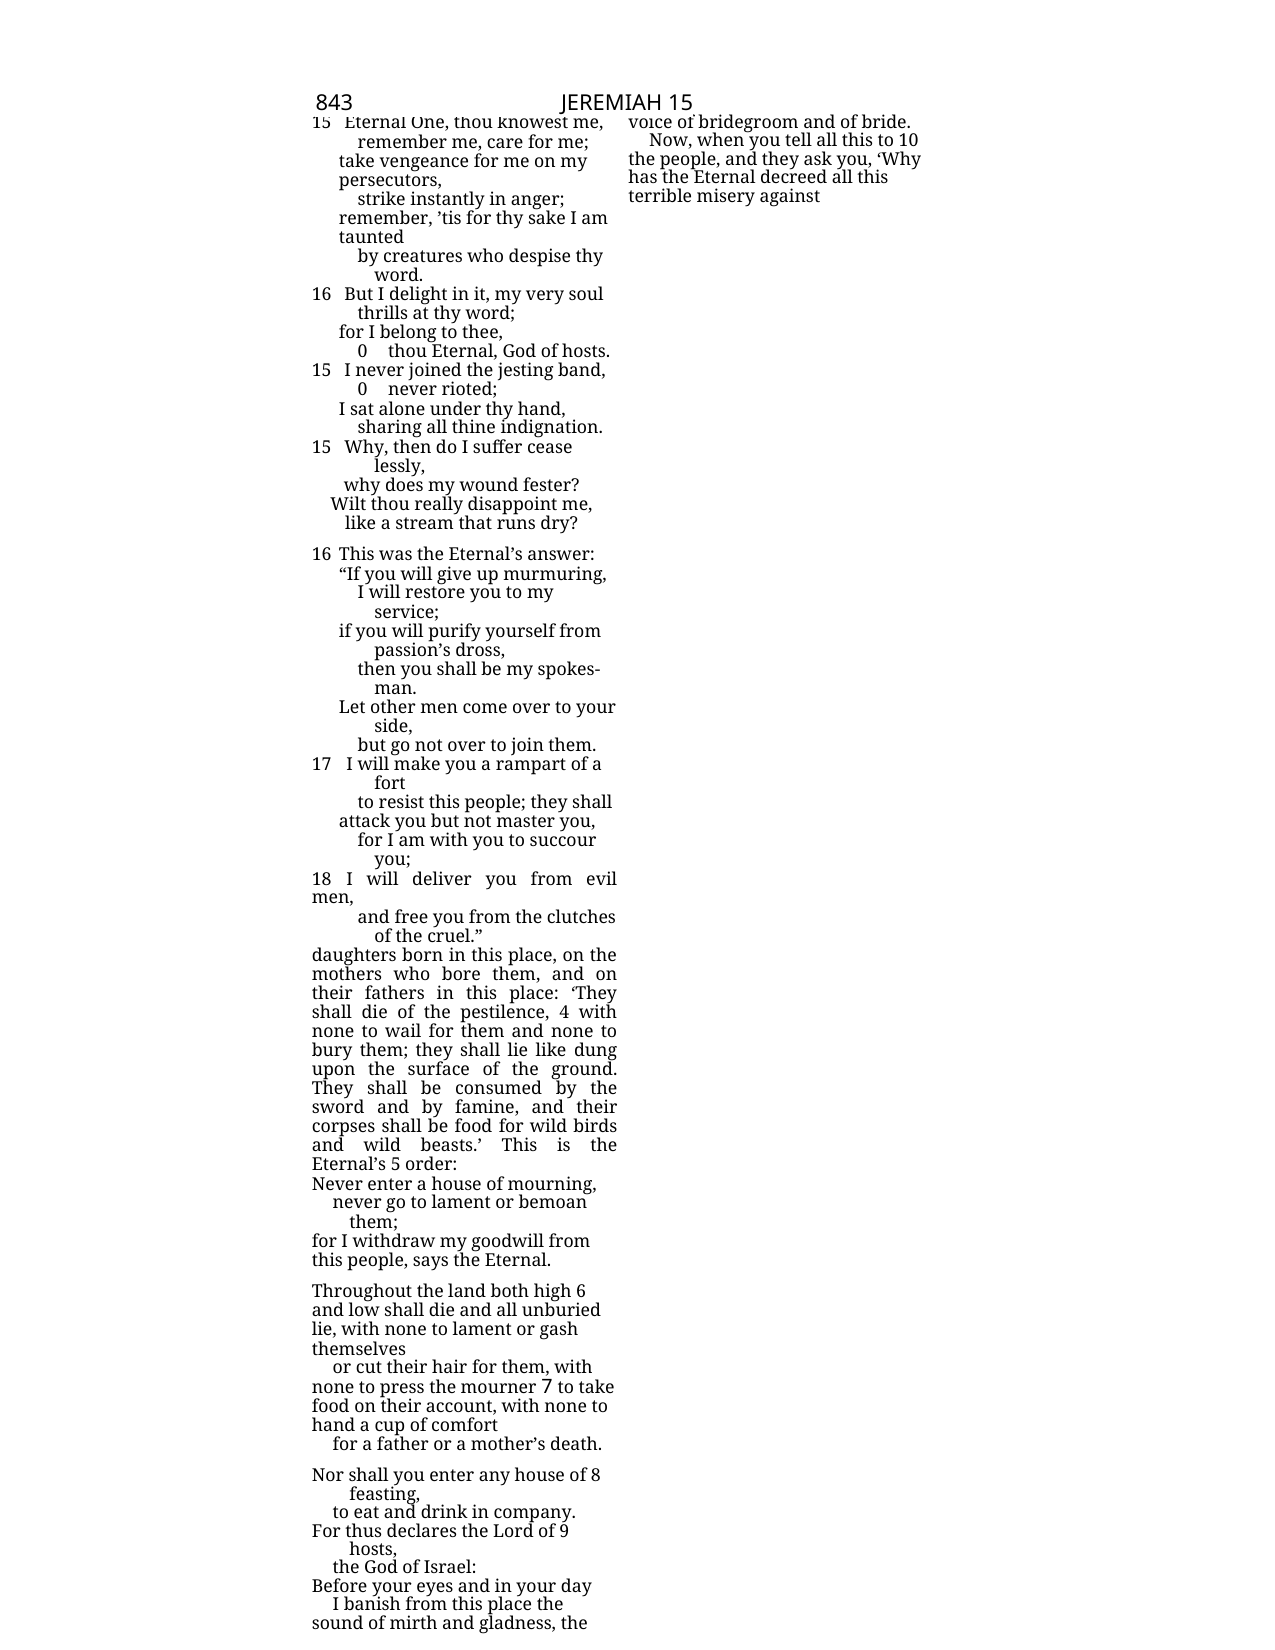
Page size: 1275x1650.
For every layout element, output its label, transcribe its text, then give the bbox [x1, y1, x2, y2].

text for a father or a mother’s death. [332, 1435, 617, 1454]
list never rioted; [357, 381, 617, 400]
text I sat alone under thy hand, sharing all thine indignation. [339, 400, 617, 438]
text if you will purify yourself from passion’s dross, [339, 622, 617, 660]
list I will deliver you from evil men, [312, 870, 617, 908]
text I will restore you to my service; [357, 584, 617, 622]
text lessly, [374, 457, 617, 476]
list But I delight in it, my very soul [312, 285, 617, 304]
text Now, when you tell all this to 10 the people, and they ask you, ‘Why has the Eternal decreed all this terrible misery against [628, 132, 934, 206]
text thrills at thy word; for I belong to thee, [339, 304, 515, 342]
text by creatures who despise thy word. [357, 247, 617, 285]
text voice of bridegroom and of bride. [628, 114, 934, 132]
text the God of Israel: [312, 1559, 617, 1578]
text Nor shall you enter any house of 8 feasting, [312, 1467, 617, 1504]
text Let other men come over to your side, [339, 698, 617, 736]
text strike instantly in anger; remember, ’tis for thy sake I am taunted [339, 190, 617, 247]
text Never enter a house of mourn­ing, [312, 1175, 617, 1194]
text but go not over to join them. [357, 736, 617, 755]
text I banish from this place the sound of mirth and gladness, the [312, 1596, 617, 1633]
text Throughout the land both high 6 and low shall die and all unburied lie, with none to lament or gash themselves [312, 1282, 617, 1359]
text daughters born in this place, on the mothers who bore them, and on their fathers in this place: ‘They shall die of the pestilence, 4 with none to wail for them and none to bury them; they shall lie like dung upon the surface of the ground. They shall be con­sumed by the sword and by famine, and their corpses shall be food for wild birds and wild beasts.’ This is the Eternal’s 5 order: [312, 946, 617, 1175]
text for I am with you to succour you; [357, 832, 617, 870]
text hosts, [349, 1541, 617, 1559]
text for I withdraw my goodwill from this people, says the Eternal. [312, 1232, 617, 1270]
list I will make you a rampart of a [312, 755, 617, 774]
list Eternal One, thou knowest me, [312, 117, 617, 133]
text For thus declares the Lord of 9 [312, 1522, 617, 1541]
text never go to lament or bemoan them; [332, 1194, 617, 1232]
text remember me, care for me; take vengeance for me on my persecutors, [339, 133, 617, 190]
text why does my wound fester? Wilt thou really disappoint me, like a stream that runs dry? [312, 476, 611, 533]
text then you shall be my spokes­man. [357, 660, 617, 698]
text fort [374, 774, 617, 793]
list thou Eternal, God of hosts. [357, 342, 617, 362]
list I never joined the jesting band, [312, 362, 617, 381]
list Why, then do I suffer cease­ [312, 438, 617, 457]
text Before your eyes and in your day [312, 1578, 617, 1596]
text and free you from the clutches of the cruel.” [357, 908, 617, 946]
list This was the Eternal’s answer: “If you will give up murmuring, [312, 546, 617, 584]
text to eat and drink in company. [312, 1504, 617, 1522]
text or cut their hair for them, with none to press the mourner 7 to take food on their account, with none to hand a cup of comfort [312, 1359, 617, 1435]
text to resist this people; they shall attack you but not master you, [339, 793, 617, 832]
